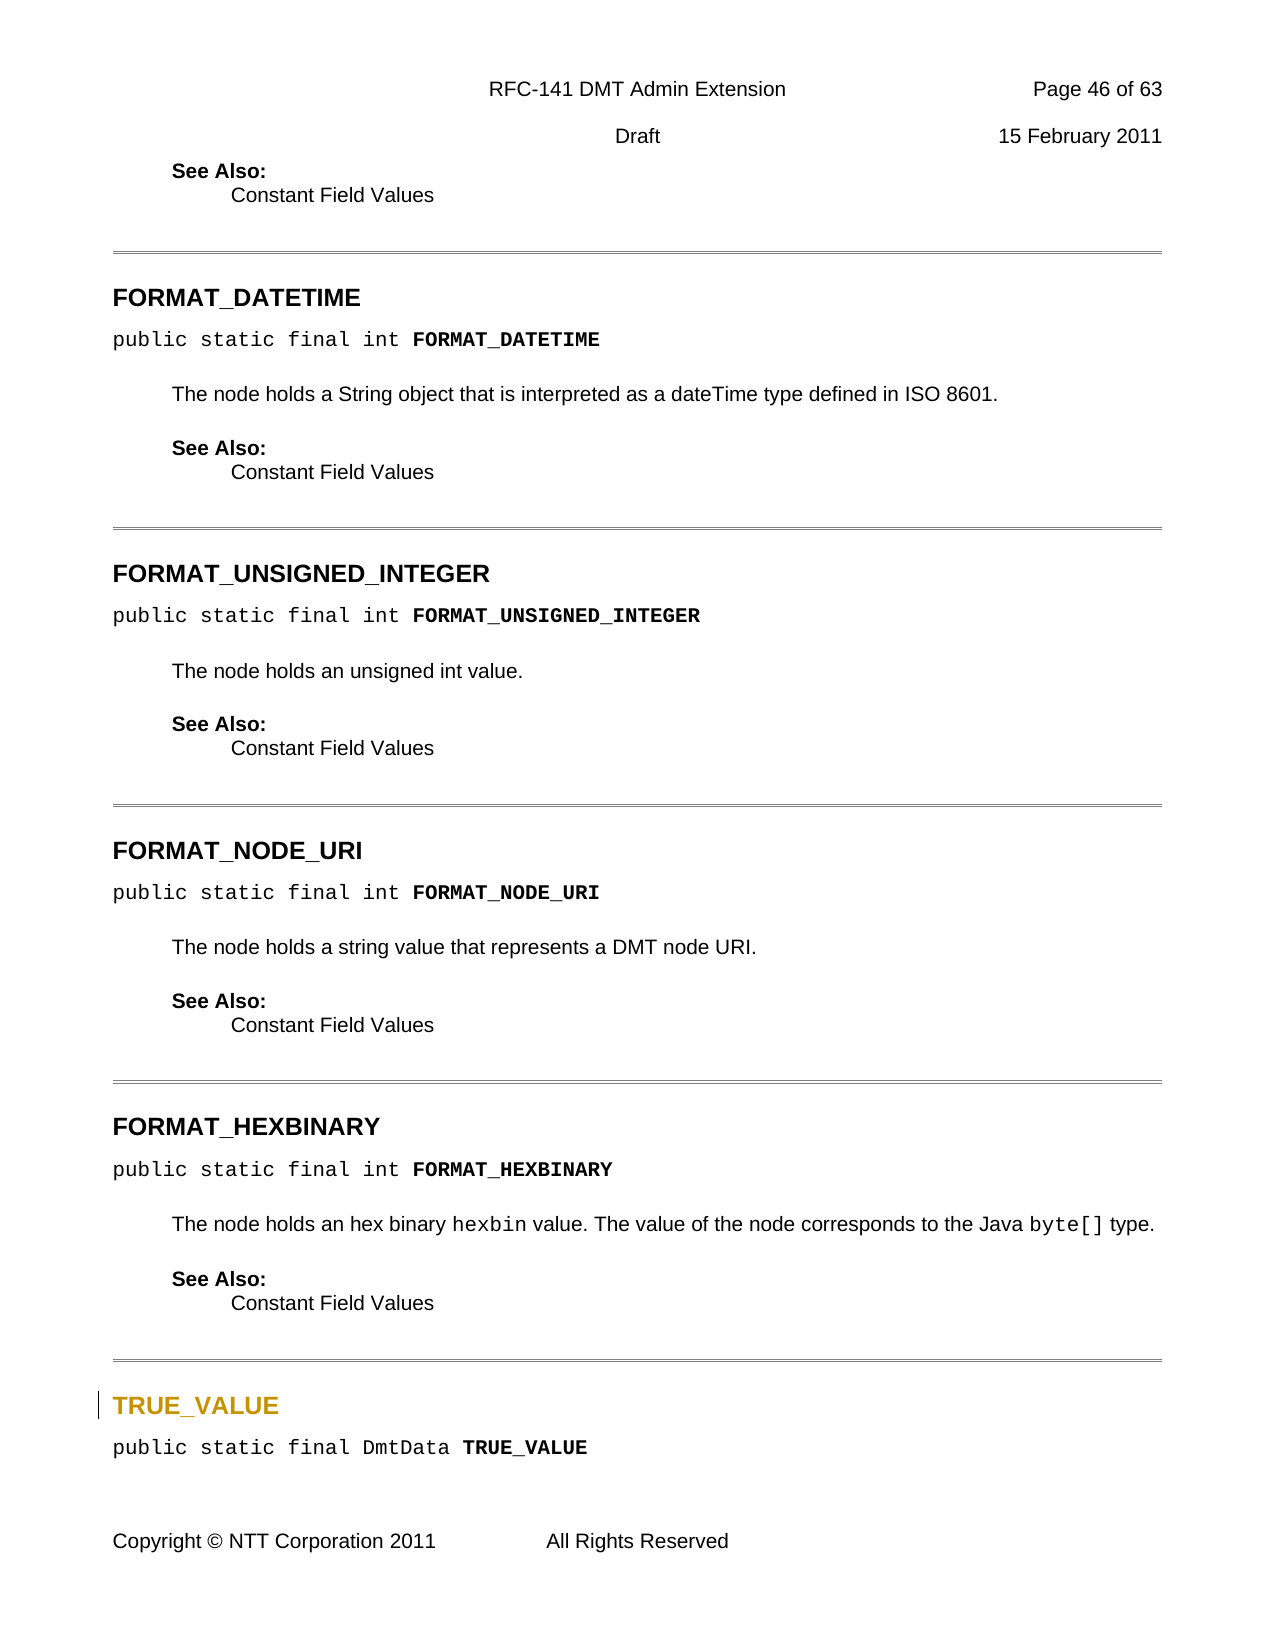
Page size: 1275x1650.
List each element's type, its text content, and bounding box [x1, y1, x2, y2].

list Constant Field Values [231, 1291, 1162, 1315]
text TRUE_VALUE [112, 1391, 1162, 1419]
text public static final int FORMAT_DATETIME [112, 329, 1162, 353]
list Constant Field Values [231, 1013, 1162, 1037]
list Constant Field Values [231, 459, 1162, 483]
subtitle See Also: [172, 1267, 1162, 1291]
list Constant Field Values [231, 183, 1162, 207]
text public static final int FORMAT_UNSIGNED_INTEGER [112, 606, 1162, 629]
subtitle See Also: [172, 712, 1162, 736]
subtitle See Also: [172, 159, 1162, 183]
text FORMAT_UNSIGNED_INTEGER [112, 559, 1162, 588]
list The node holds an unsigned int value. [172, 659, 1162, 683]
text FORMAT_NODE_URI [112, 836, 1162, 864]
text public static final int FORMAT_NODE_URI [112, 882, 1162, 906]
list The node holds a string value that represents a DMT node URI. [172, 935, 1162, 959]
subtitle See Also: [172, 436, 1162, 459]
list Constant Field Values [231, 736, 1162, 760]
list The node holds a String object that is interpreted as a dateTime type defined in ISO 8601. [172, 382, 1162, 406]
list The node holds an hex binary hexbin value. The value of the node corresponds to the Java byte[] type. [172, 1212, 1162, 1238]
text FORMAT_DATETIME [112, 282, 1162, 311]
subtitle See Also: [172, 989, 1162, 1013]
text FORMAT_HEXBINARY [112, 1112, 1162, 1141]
text public static final DmtData TRUE_VALUE [112, 1437, 1162, 1461]
text public static final int FORMAT_HEXBINARY [112, 1159, 1162, 1182]
